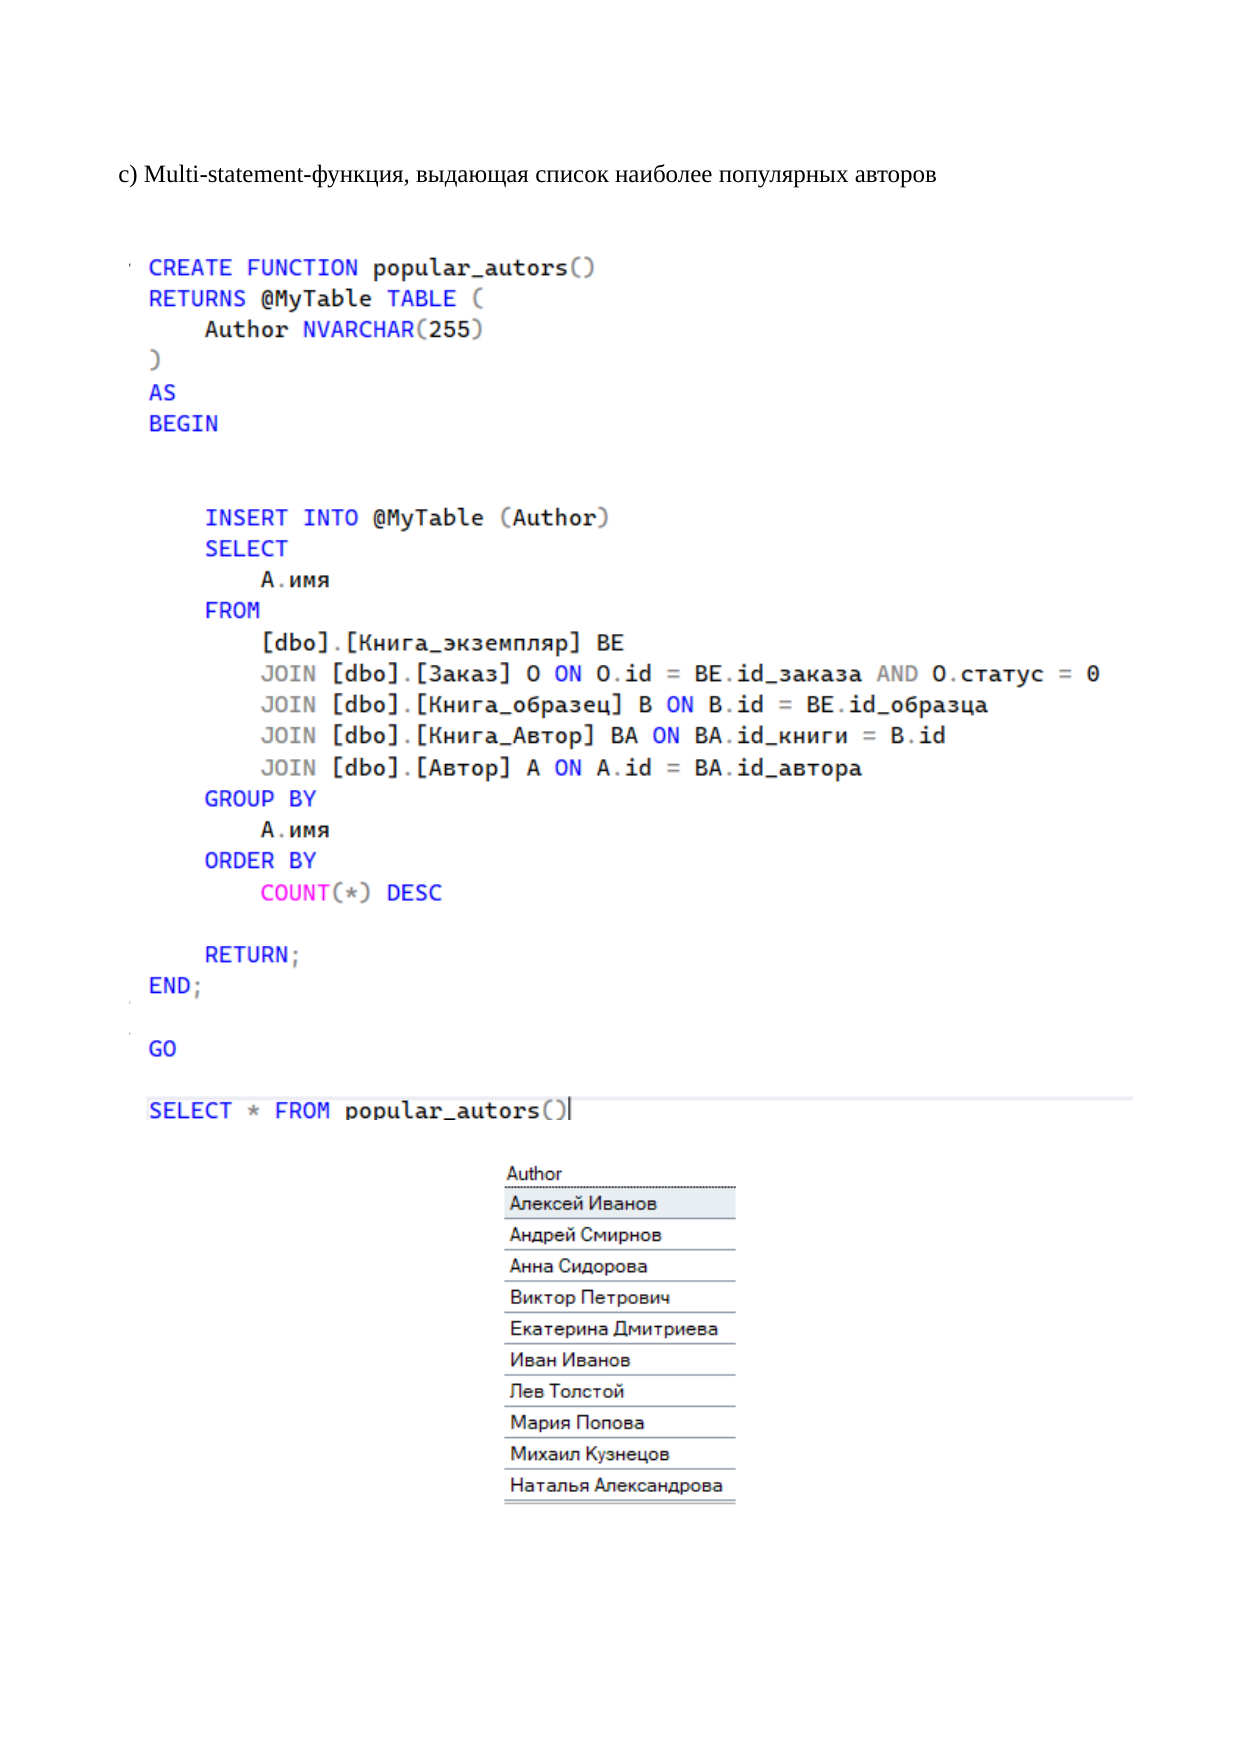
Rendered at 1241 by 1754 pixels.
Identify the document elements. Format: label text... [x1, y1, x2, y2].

picture [129, 255, 1133, 1120]
picture [504, 1160, 736, 1506]
text c) Multi-statement-функция, выдающая список наиболее популярных авторов [118, 159, 1122, 188]
